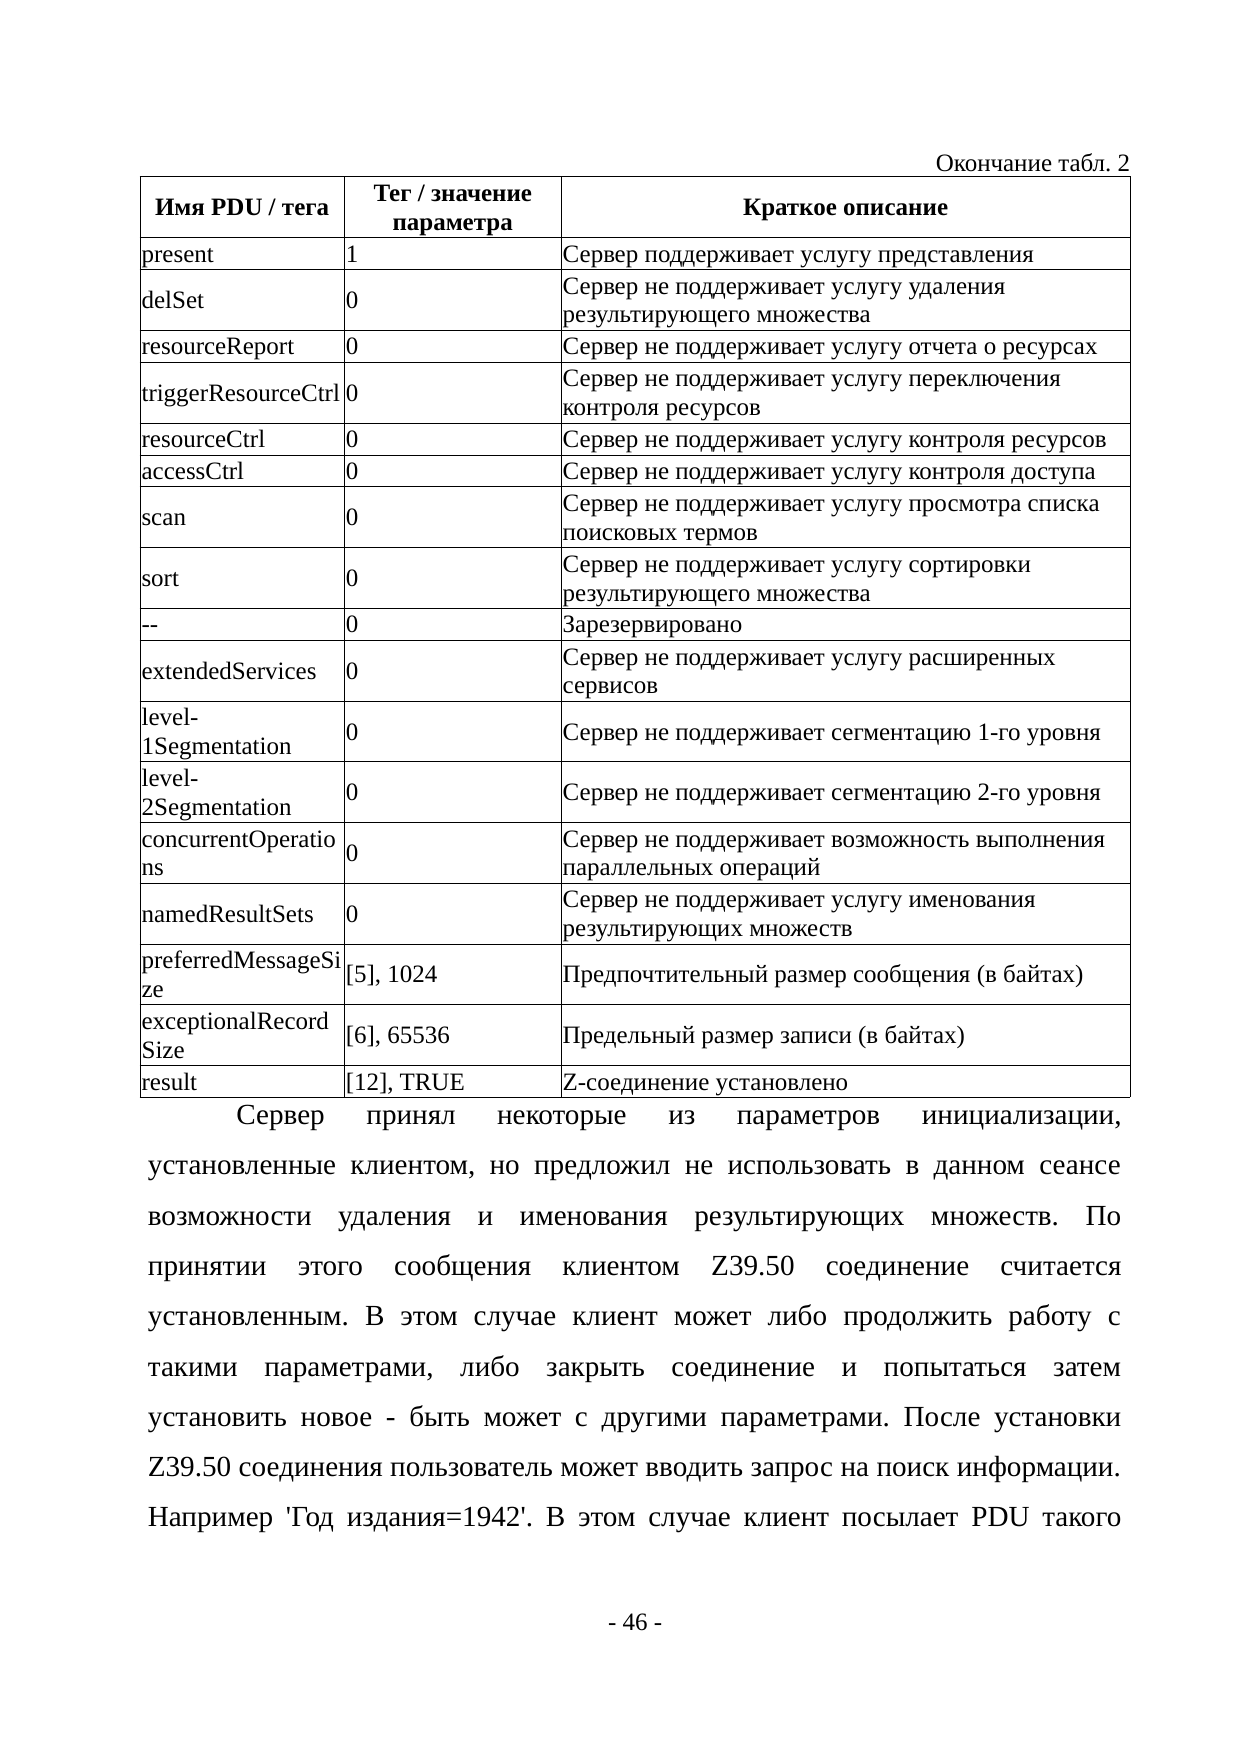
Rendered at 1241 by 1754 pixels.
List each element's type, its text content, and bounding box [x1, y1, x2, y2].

table_cell result [141, 1066, 344, 1097]
table_cell scan [141, 487, 344, 547]
table_cell Сервер не поддерживает услугу расширенных сервисов [562, 641, 1130, 701]
table_cell 0 [345, 823, 561, 883]
table_cell 0 [345, 762, 561, 822]
table_cell 1 [345, 238, 561, 269]
table_cell 0 [345, 702, 561, 761]
table_cell Предельный размер записи (в байтах) [562, 1005, 1130, 1065]
table_cell Сервер не поддерживает услугу переключения контроля ресурсов [562, 363, 1130, 422]
table_cell 0 [345, 270, 561, 330]
table_cell Z-соединение установлено [562, 1066, 1130, 1097]
text Сервер принял некоторые из параметров инициализации, установленные клиентом, но предложил не использовать в данном сеансе возможности удаления и именования результирующих множеств. По принятии этого сообщения клиентом Z39.50 соединение считается установленным. В этом случае клиент может либо продолжить работу с такими параметрами, либо закрыть соединение и попытаться затем установить новое - быть может с другими параметрами. После установки Z39.50 соединения пользователь может вводить запрос на поиск информации. Например 'Год издания=1942'. В этом случае клиент посылает PDU такого [148, 1098, 1122, 1533]
table_cell 0 [345, 609, 561, 640]
table_cell namedResultSets [141, 884, 344, 943]
table_cell delSet [141, 270, 344, 330]
table_cell accessCtrl [141, 456, 344, 486]
table_cell 0 [345, 884, 561, 943]
table_cell [5], 1024 [345, 945, 561, 1004]
table_cell Сервер не поддерживает услугу просмотра списка поисковых термов [562, 487, 1130, 547]
table_cell Сервер не поддерживает услугу отчета о ресурсах [562, 331, 1130, 362]
table_cell Сервер не поддерживает услугу именования результирующих множеств [562, 884, 1130, 943]
table_cell extendedServices [141, 641, 344, 701]
table_cell Сервер поддерживает услугу представления [562, 238, 1130, 269]
table_cell Сервер не поддерживает возможность выполнения параллельных операций [562, 823, 1130, 883]
table_cell 0 [345, 424, 561, 454]
table_cell resourceReport [141, 331, 344, 362]
table_cell Имя PDU / тега [141, 177, 344, 237]
table_cell Сервер не поддерживает услугу контроля доступа [562, 456, 1130, 486]
table_cell Сервер не поддерживает услугу сортировки результирующего множества [562, 548, 1130, 608]
table_cell 0 [345, 456, 561, 486]
table_cell 0 [345, 331, 561, 362]
table_cell preferredMessageSize [141, 945, 344, 1004]
table_cell [6], 65536 [345, 1005, 561, 1065]
table_cell exceptionalRecordSize [141, 1005, 344, 1065]
table_cell 0 [345, 487, 561, 547]
table_cell Зарезервировано [562, 609, 1130, 640]
table_cell sort [141, 548, 344, 608]
table_cell present [141, 238, 344, 269]
table_cell Предпочтительный размер сообщения (в байтах) [562, 945, 1130, 1004]
table_cell concurrentOperations [141, 823, 344, 883]
table_cell Краткое описание [562, 177, 1130, 237]
table_header Окончание табл. 2 [140, 148, 1130, 176]
table_cell triggerResourceCtrl [141, 363, 344, 422]
table_cell Сервер не поддерживает услугу контроля ресурсов [562, 424, 1130, 454]
table_cell Тег / значение параметра [345, 177, 561, 237]
table_cell 0 [345, 548, 561, 608]
table_cell resourceCtrl [141, 424, 344, 454]
table_cell -- [141, 609, 344, 640]
table_cell Сервер не поддерживает услугу удаления результирующего множества [562, 270, 1130, 330]
table_cell [12], TRUE [345, 1066, 561, 1097]
table_cell 0 [345, 363, 561, 422]
table_cell Сервер не поддерживает сегментацию 2-го уровня [562, 762, 1130, 822]
table_cell level-2Segmentation [141, 762, 344, 822]
table_cell level-1Segmentation [141, 702, 344, 761]
table_cell 0 [345, 641, 561, 701]
table_cell Сервер не поддерживает сегментацию 1-го уровня [562, 702, 1130, 761]
